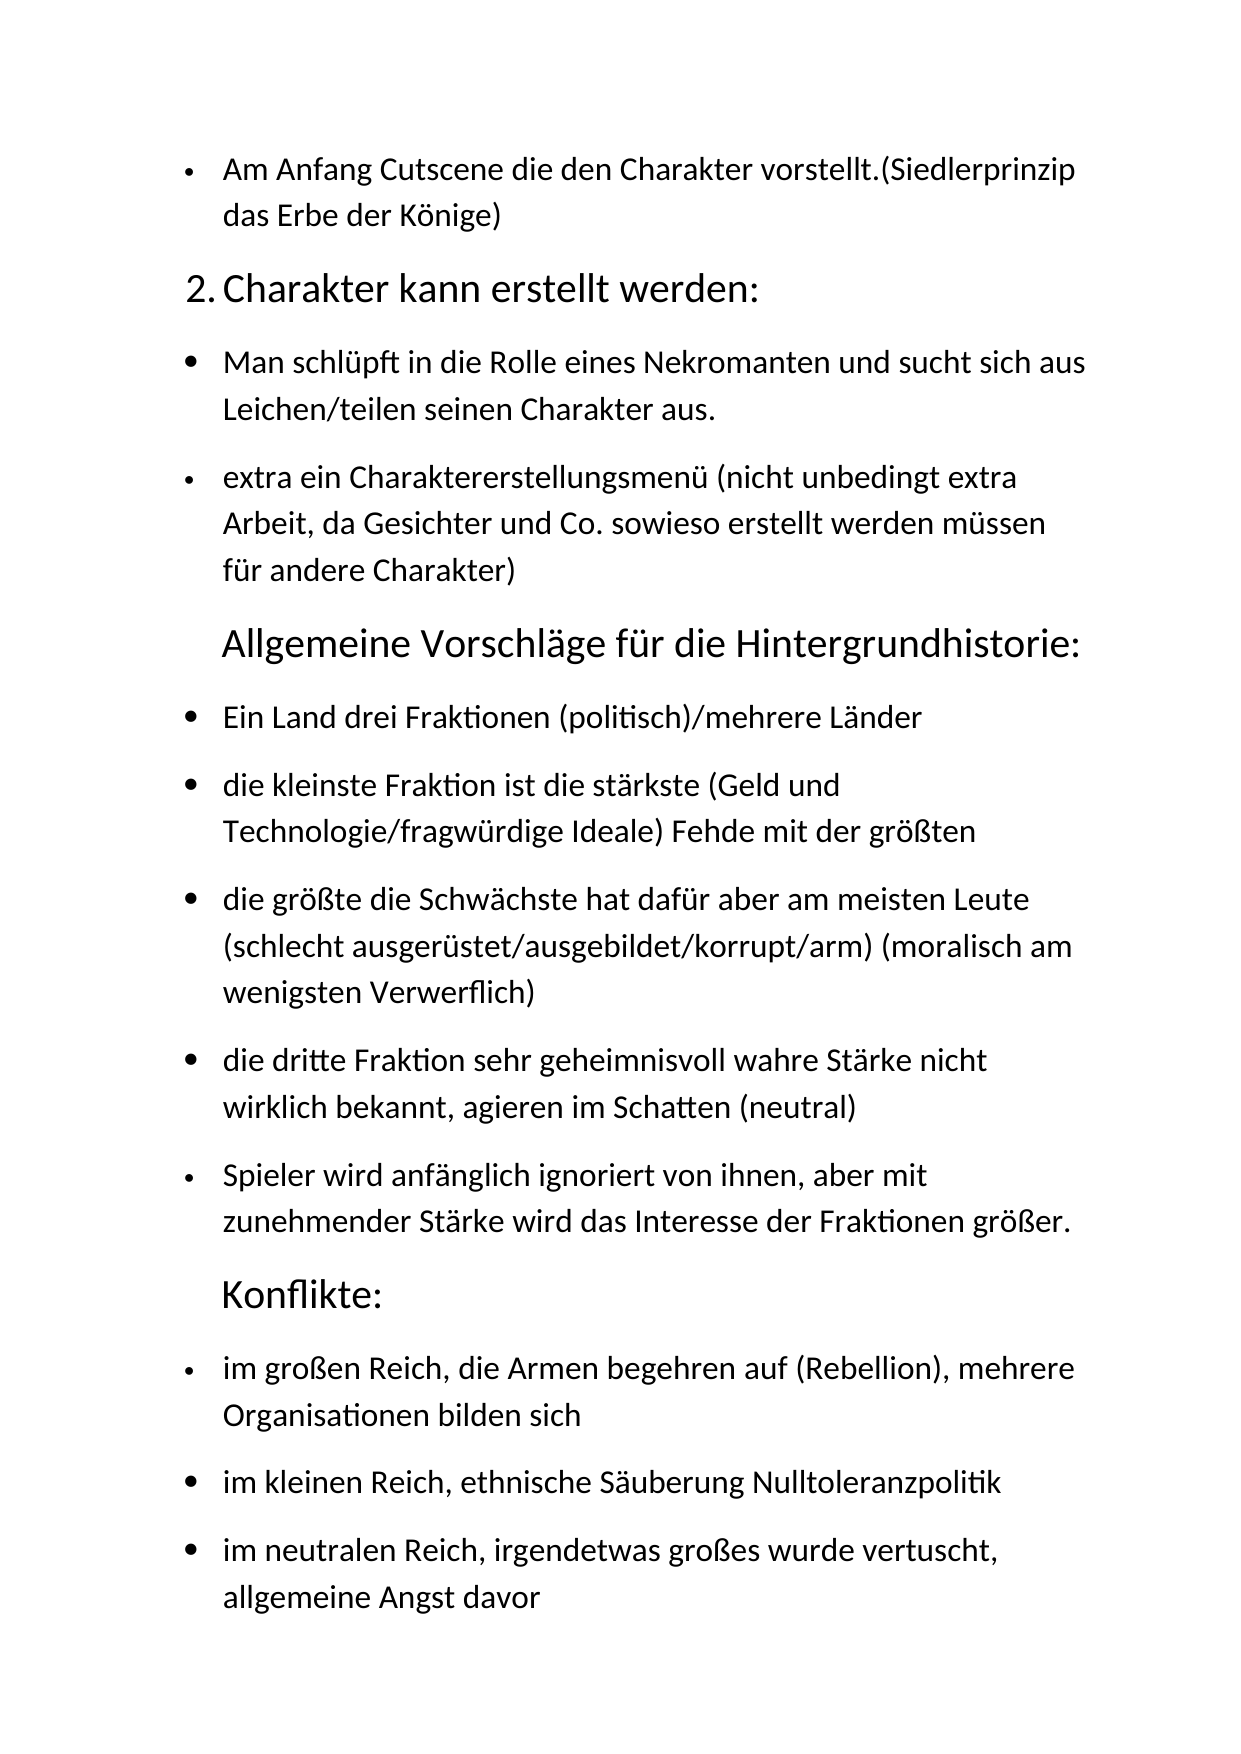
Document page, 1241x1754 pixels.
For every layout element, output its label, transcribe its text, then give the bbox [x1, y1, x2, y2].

list die dritte Fraktion sehr geheimnisvoll wahre Stärke nicht wirklich bekannt, agieren im Schatten (neutral) [185, 1039, 1093, 1127]
list Ein Land drei Fraktionen (politisch)/mehrere Länder [185, 696, 1093, 737]
list Man schlüpft in die Rolle eines Nekromanten und sucht sich aus Leichen/teilen seinen Charakter aus. [185, 341, 1093, 429]
list Am Anfang Cutscene die den Charakter vorstellt.(Siedlerprinzip das Erbe der Könige) [185, 148, 1093, 235]
list im kleinen Reich, ethnische Säuberung Nulltoleranzpolitik [185, 1462, 1093, 1502]
text Allgemeine Vorschläge für die Hintergrundhistorie: [221, 617, 1093, 668]
list Charakter kann erstellt werden: [185, 262, 1093, 313]
text Konflikte: [221, 1268, 1093, 1319]
list im großen Reich, die Armen begehren auf (Rebellion), mehrere Organisationen bilden sich [185, 1347, 1093, 1435]
list im neutralen Reich, irgendetwas großes wurde vertuscht, allgemeine Angst davor [185, 1529, 1093, 1617]
list die kleinste Fraktion ist die stärkste (Geld und Technologie/fragwürdige Ideale) Fehde mit der größten [185, 764, 1093, 851]
list die größte die Schwächste hat dafür aber am meisten Leute (schlecht ausgerüstet/ausgebildet/korrupt/arm) (moralisch am wenigsten Verwerflich) [185, 878, 1093, 1012]
list Spieler wird anfänglich ignoriert von ihnen, aber mit zunehmender Stärke wird das Interesse der Fraktionen größer. [185, 1153, 1093, 1241]
list extra ein Charaktererstellungsmenü (nicht unbedingt extra Arbeit, da Gesichter und Co. sowieso erstellt werden müssen für andere Charakter) [185, 456, 1093, 590]
